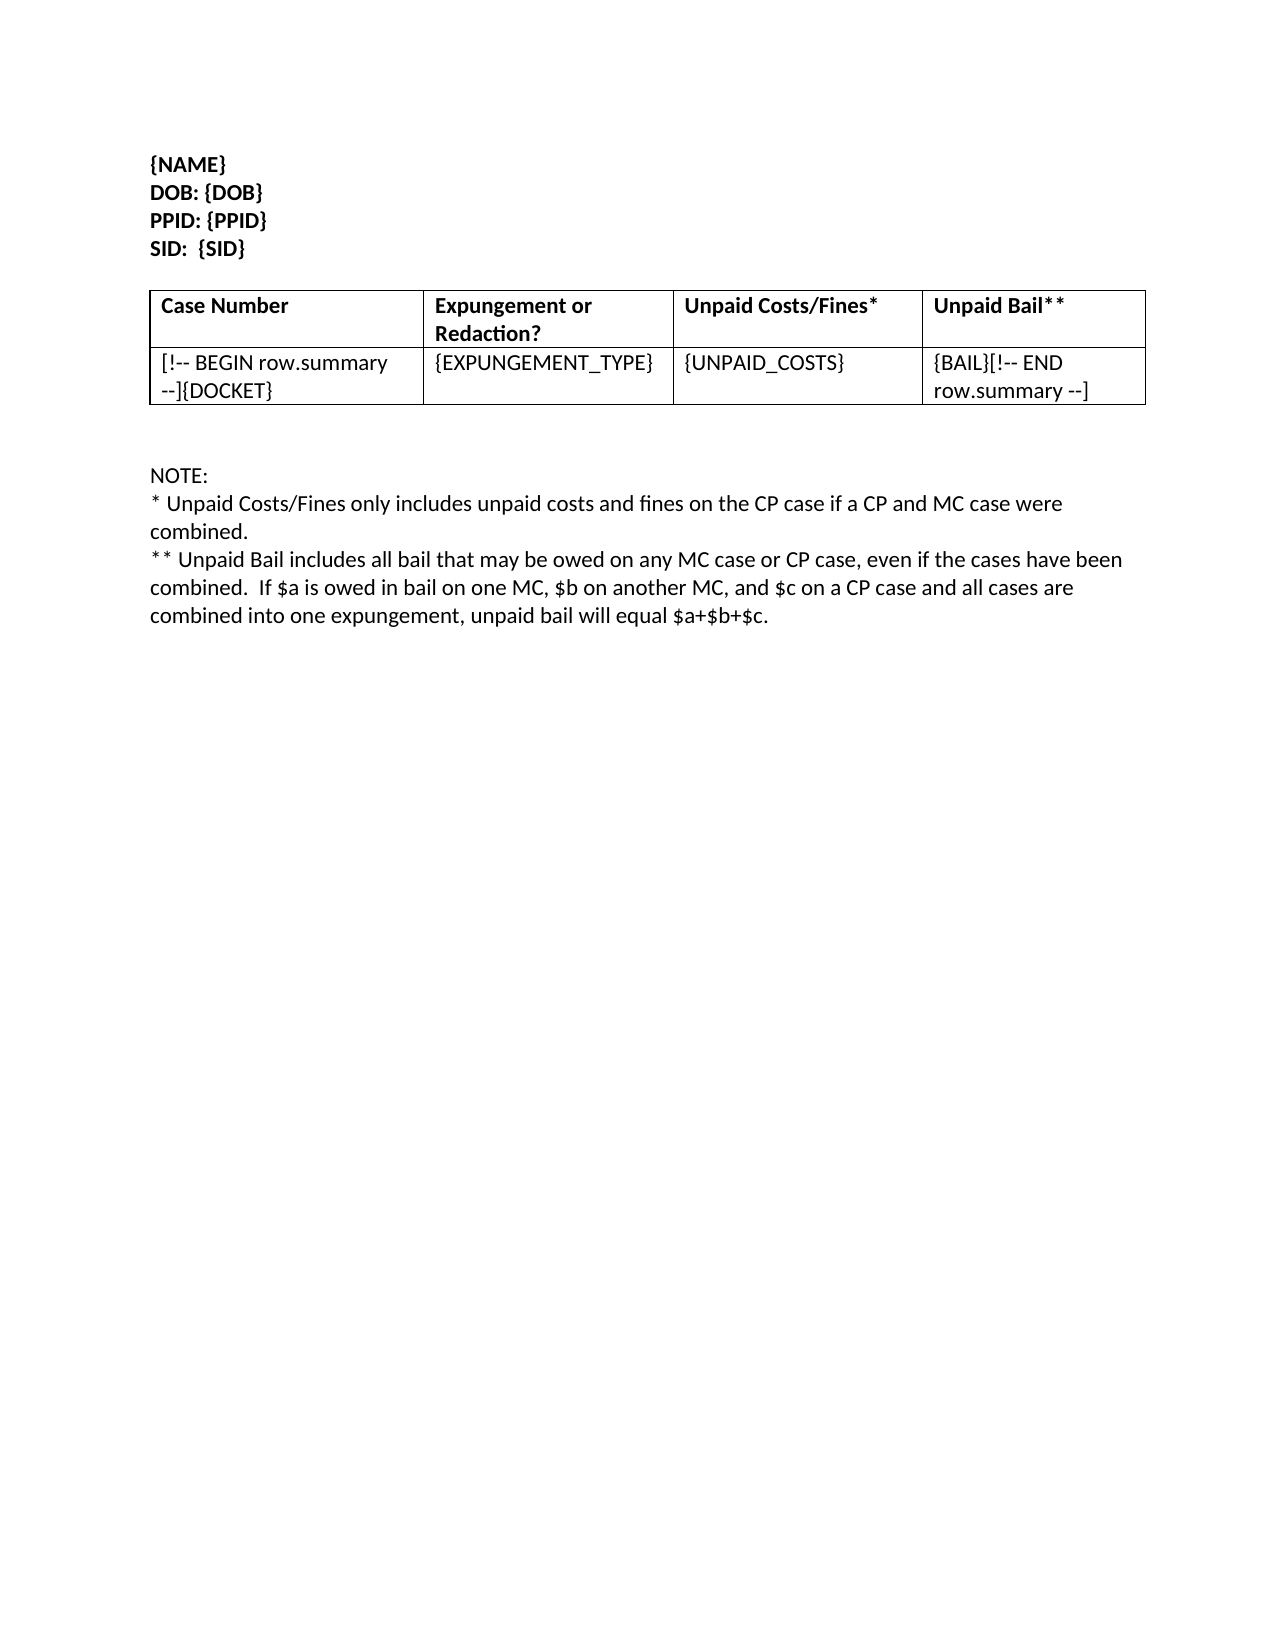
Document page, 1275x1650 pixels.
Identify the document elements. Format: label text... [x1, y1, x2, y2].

text * Unpaid Costs/Fines only includes unpaid costs and fines on the CP case if a CP and MC case were combined. [150, 489, 1125, 545]
table_cell {UNPAID_COSTS} [674, 348, 922, 404]
text PPID: {PPID} [150, 206, 1125, 234]
text {NAME} [150, 150, 1125, 178]
table_header Unpaid Costs/Fines* [674, 291, 922, 347]
text SID: {SID} [150, 234, 1125, 262]
text DOB: {DOB} [150, 178, 1125, 206]
table_header Expungement or Redaction? [424, 291, 673, 347]
table_cell [!-- BEGIN row.summary --]{DOCKET} [151, 348, 423, 404]
table_cell {EXPUNGEMENT_TYPE} [424, 348, 673, 404]
text NOTE: [150, 461, 1125, 489]
table_header Unpaid Bail** [923, 291, 1145, 347]
text ** Unpaid Bail includes all bail that may be owed on any MC case or CP case, even if the cases have been combined. If $a is owed in bail on one MC, $b on another MC, and $c on a CP case and all cases are combined into one expungement, unpaid bail will equal $a+$b+$c. [150, 545, 1125, 629]
table_header Case Number [151, 291, 423, 347]
table_cell {BAIL}[!-- END row.summary --] [923, 348, 1145, 404]
